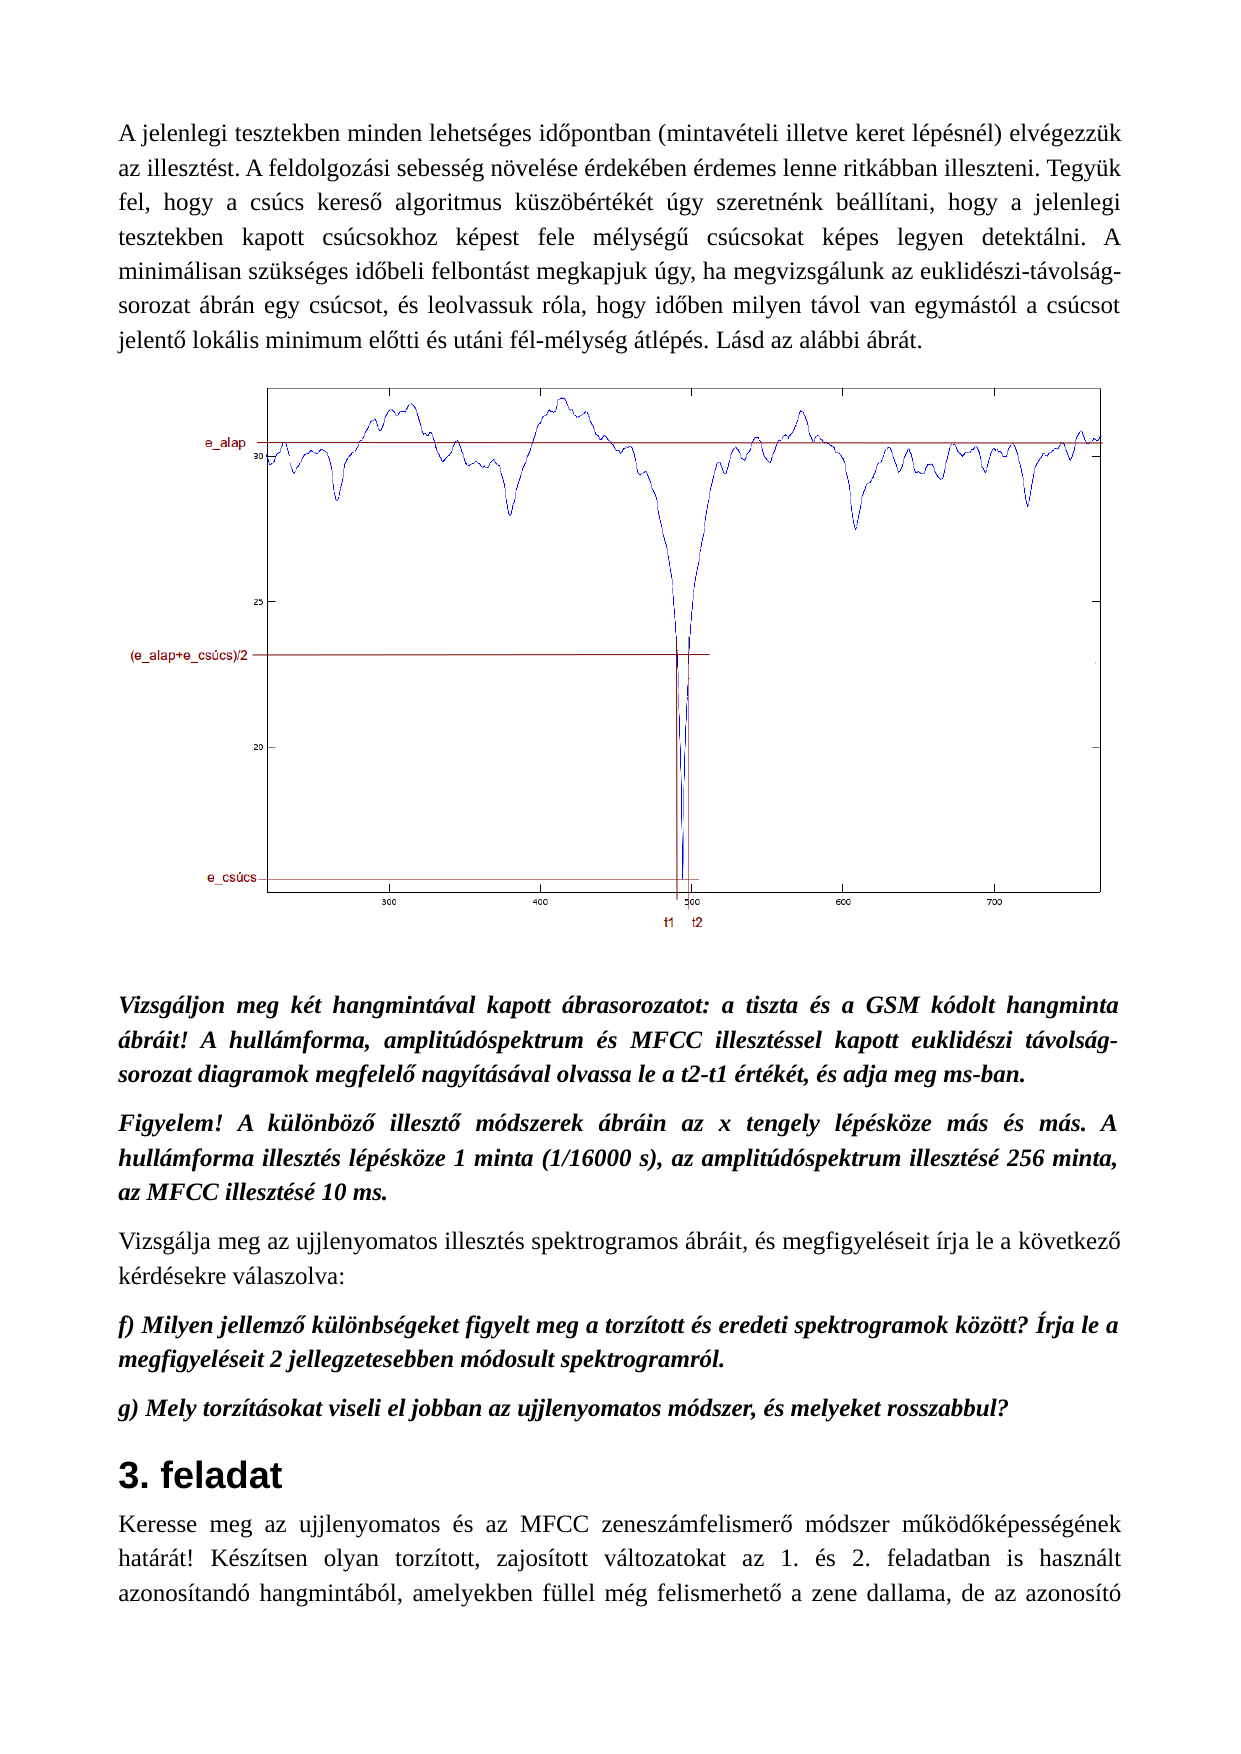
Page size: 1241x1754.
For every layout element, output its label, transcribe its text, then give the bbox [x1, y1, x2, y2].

text Vizsgálja meg az ujjlenyomatos illesztés spektrogramos ábráit, és megfigyeléseit írja le a következő kérdésekre válaszolva: [118, 1226, 1122, 1289]
text A jelenlegi tesztekben minden lehetséges időpontban (mintavételi illetve keret lépésnél) elvégezzük az illesztést. A feldolgozási sebesség növelése érdekében érdemes lenne ritkábban illeszteni. Tegyük fel, hogy a csúcs kereső algoritmus küszöbértékét úgy szeretnénk beállítani, hogy a jelenlegi tesztekben kapott csúcsokhoz képest fele mélységű csúcsokat képes legyen detektálni. A minimálisan szükséges időbeli felbontást megkapjuk úgy, ha megvizsgálunk az euklidészi-távolság-sorozat ábrán egy csúcsot, és leolvassuk róla, hogy időben milyen távol van egymástól a csúcsot jelentő lokális minimum előtti és utáni fél-mélység átlépés. Lásd az alábbi ábrát. [118, 118, 1122, 354]
text Keresse meg az ujjlenyomatos és az MFCC zeneszámfelismerő módszer működőképességének határát! Készítsen olyan torzított, zajosított változatokat az 1. és 2. feladatban is használt azonosítandó hangmintából, amelyekben füllel még felismerhető a zene dallama, de az azonosító [118, 1509, 1122, 1607]
text g) Mely torzításokat viseli el jobban az ujjlenyomatos módszer, és melyeket rosszabbul? [118, 1393, 1122, 1422]
text Vizsgáljon meg két hangmintával kapott ábrasorozatot: a tiszta és a GSM kódolt hangminta ábráit! A hullámforma, amplitúdóspektrum és MFCC illesztéssel kapott euklidészi távolság-sorozat diagramok megfelelő nagyításával olvassa le a t2-t1 értékét, és adja meg ms-ban. [118, 985, 1122, 1088]
text f) Milyen jellemző különbségeket figyelt meg a torzított és eredeti spektrogramok között? Írja le a megfigyeléseit 2 jellegzetesebben módosult spektrogramról. [118, 1310, 1122, 1373]
subtitle 3. feladat [118, 1453, 1122, 1497]
picture [118, 374, 1123, 985]
text Figyelem! A különböző illesztő módszerek ábráin az x tengely lépésköze más és más. A hullámforma illesztés lépésköze 1 minta (1/16000 s), az amplitúdóspektrum illesztésé 256 minta, az MFCC illesztésé 10 ms. [118, 1108, 1122, 1206]
